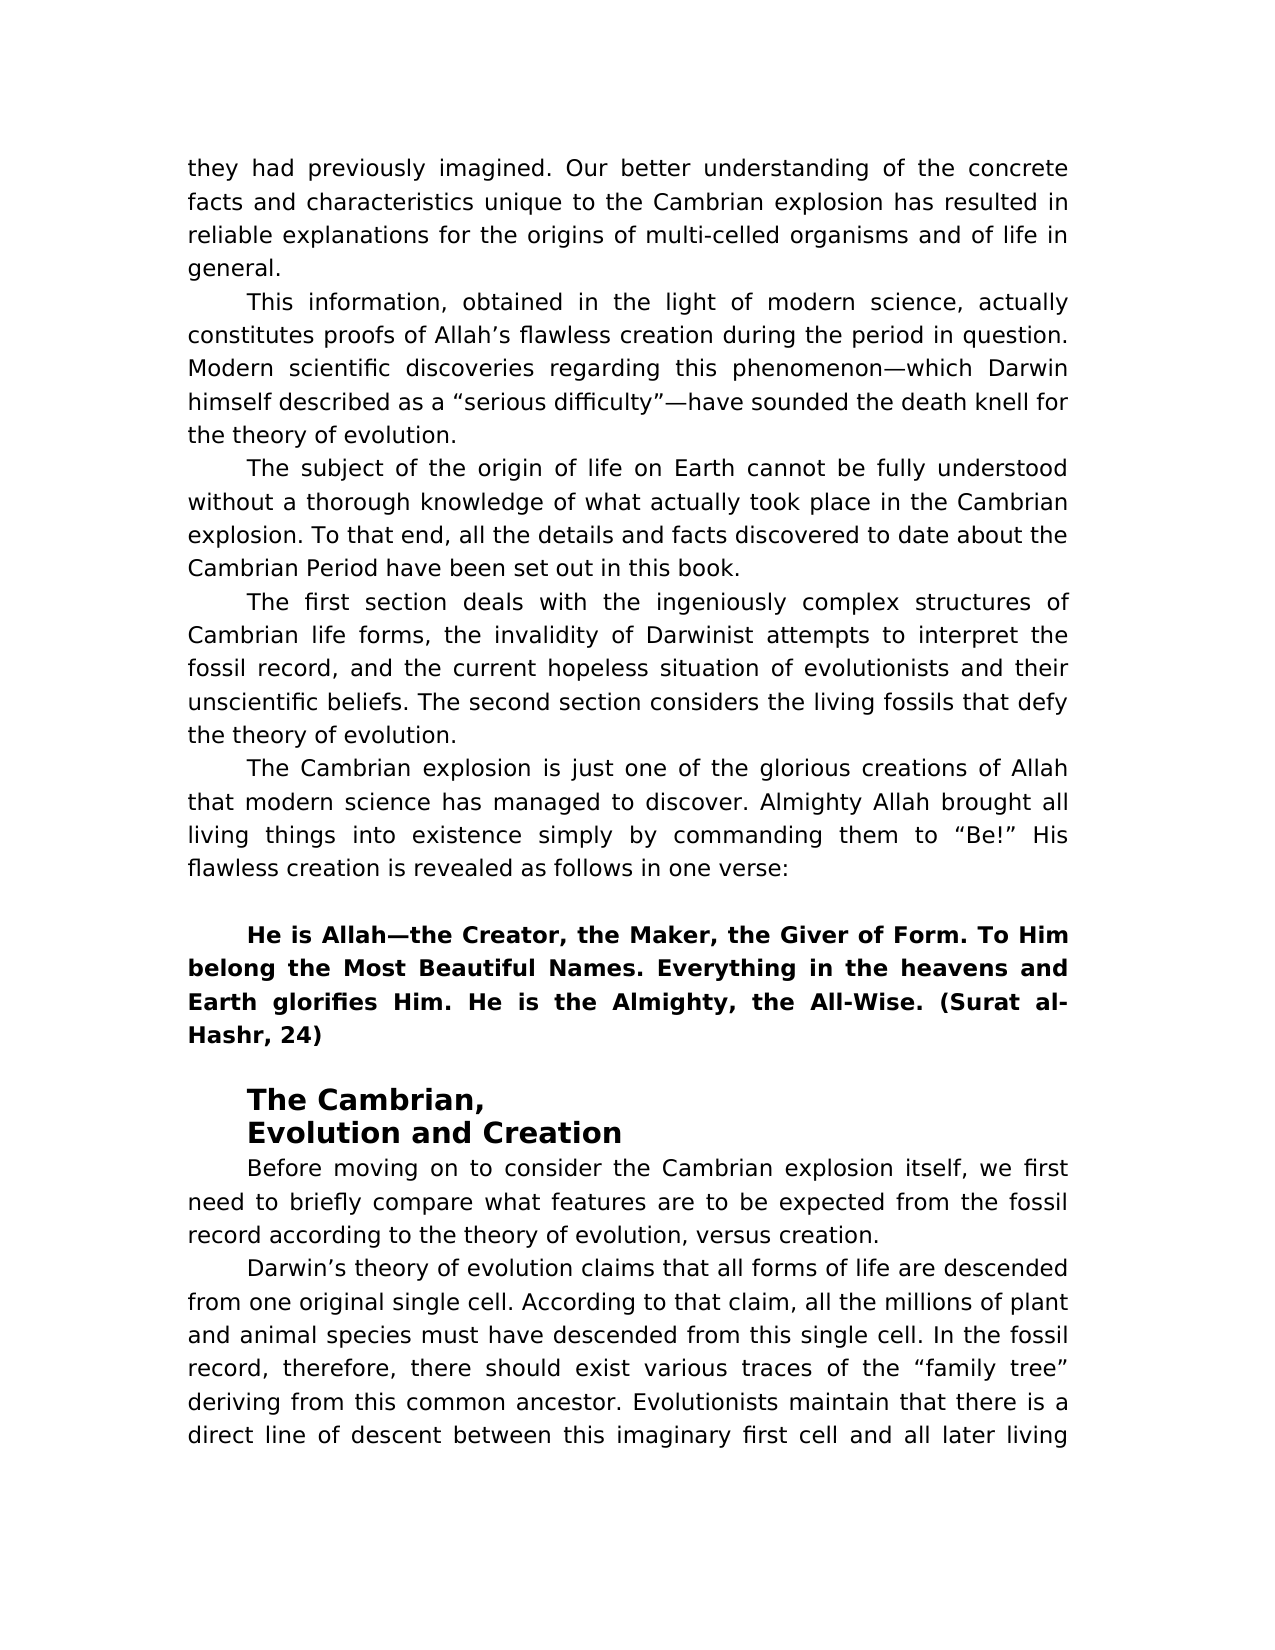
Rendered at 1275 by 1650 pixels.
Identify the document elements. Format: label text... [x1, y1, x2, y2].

text Darwin’s theory of evolution claims that all forms of life are descended from one original single cell. According to that claim, all the millions of plant and animal species must have descended from this single cell. In the fossil record, therefore, there should exist various traces of the “family tree” deriving from this common ancestor. Evolutionists maintain that there is a direct line of descent between this imaginary first cell and all later living [187, 1250, 1070, 1450]
text The subject of the origin of life on Earth cannot be fully understood without a thorough knowledge of what actually took place in the Cambrian explosion. To that end, all the details and facts discovered to date about the Cambrian Period have been set out in this book. [187, 450, 1070, 583]
text The Cambrian explosion is just one of the glorious creations of Allah that modern science has managed to discover. Almighty Allah brought all living things into existence simply by commanding them to “Be!” His flawless creation is revealed as follows in one verse: [187, 750, 1070, 883]
text This information, obtained in the light of modern science, actually constitutes proofs of Allah’s flawless creation during the period in question. Modern scientific discoveries regarding this phenomenon—which Darwin himself described as a “serious difficulty”—have sounded the death knell for the theory of evolution. [187, 283, 1070, 450]
text they had previously imagined. Our better understanding of the concrete facts and characteristics unique to the Cambrian explosion has resulted in reliable explanations for the origins of multi-celled organisms and of life in general. [187, 150, 1070, 283]
text Before moving on to consider the Cambrian explosion itself, we first need to briefly compare what features are to be expected from the fossil record according to the theory of evolution, versus creation. [187, 1150, 1070, 1250]
text He is Allah—the Creator, the Maker, the Giver of Form. To Him belong the Most Beautiful Names. Everything in the heavens and Earth glorifies Him. He is the Almighty, the All-Wise. (Surat al-Hashr, 24) [187, 917, 1070, 1050]
text Evolution and Creation [187, 1117, 1070, 1150]
text The first section deals with the ingeniously complex structures of Cambrian life forms, the invalidity of Darwinist attempts to interpret the fossil record, and the current hopeless situation of evolutionists and their unscientific beliefs. The second section considers the living fossils that defy the theory of evolution. [187, 583, 1070, 750]
text The Cambrian, [187, 1083, 1070, 1117]
